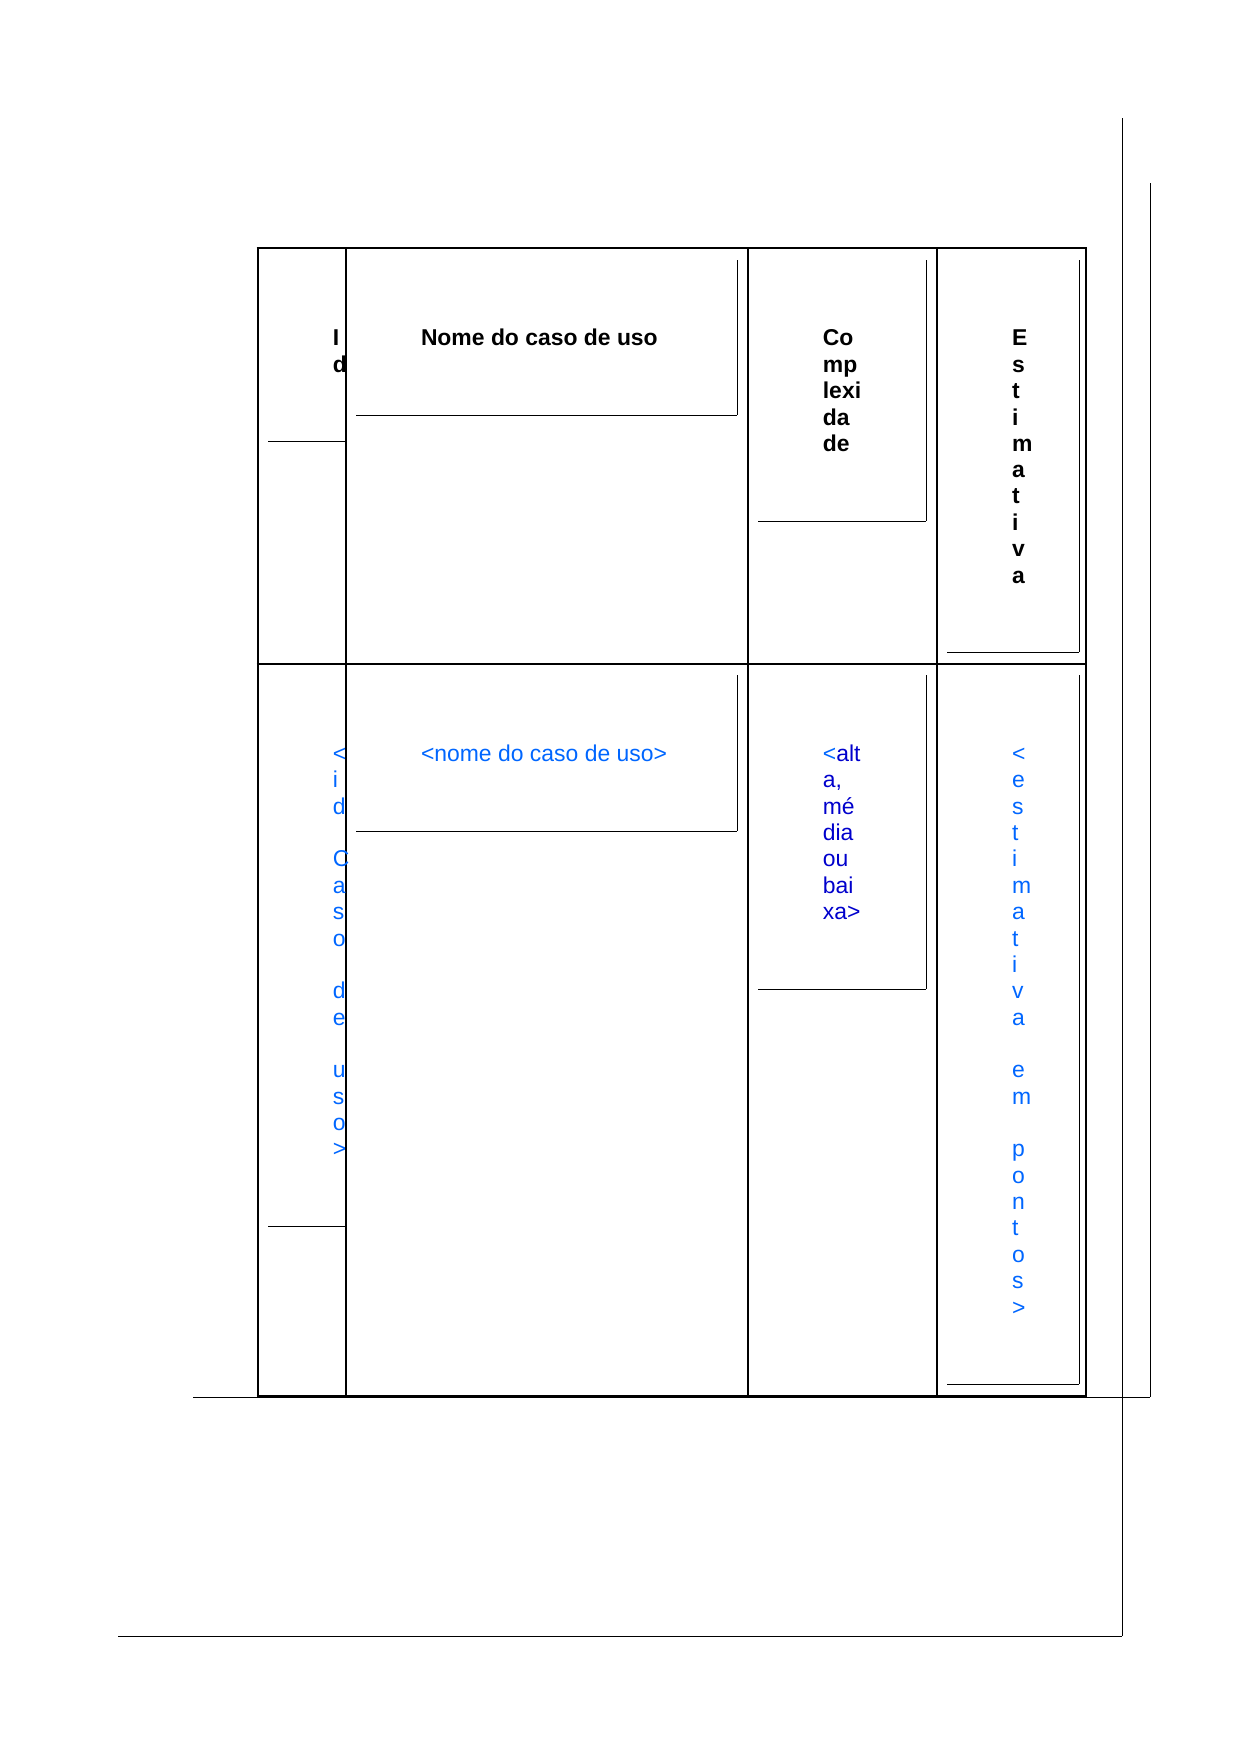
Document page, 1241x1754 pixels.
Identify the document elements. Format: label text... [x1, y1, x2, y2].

table_header Nome do caso de uso [347, 249, 747, 663]
table_header Id [259, 249, 345, 663]
table_cell <alta, média ou baixa> [749, 665, 936, 1395]
table_cell <nome do caso de uso> [347, 665, 747, 1395]
table_header Complexidade [749, 249, 936, 663]
table_cell <estimativa em pontos> [938, 665, 1085, 1395]
table_cell <id Caso de uso> [259, 665, 345, 1395]
table_header Estimativa [938, 249, 1085, 663]
